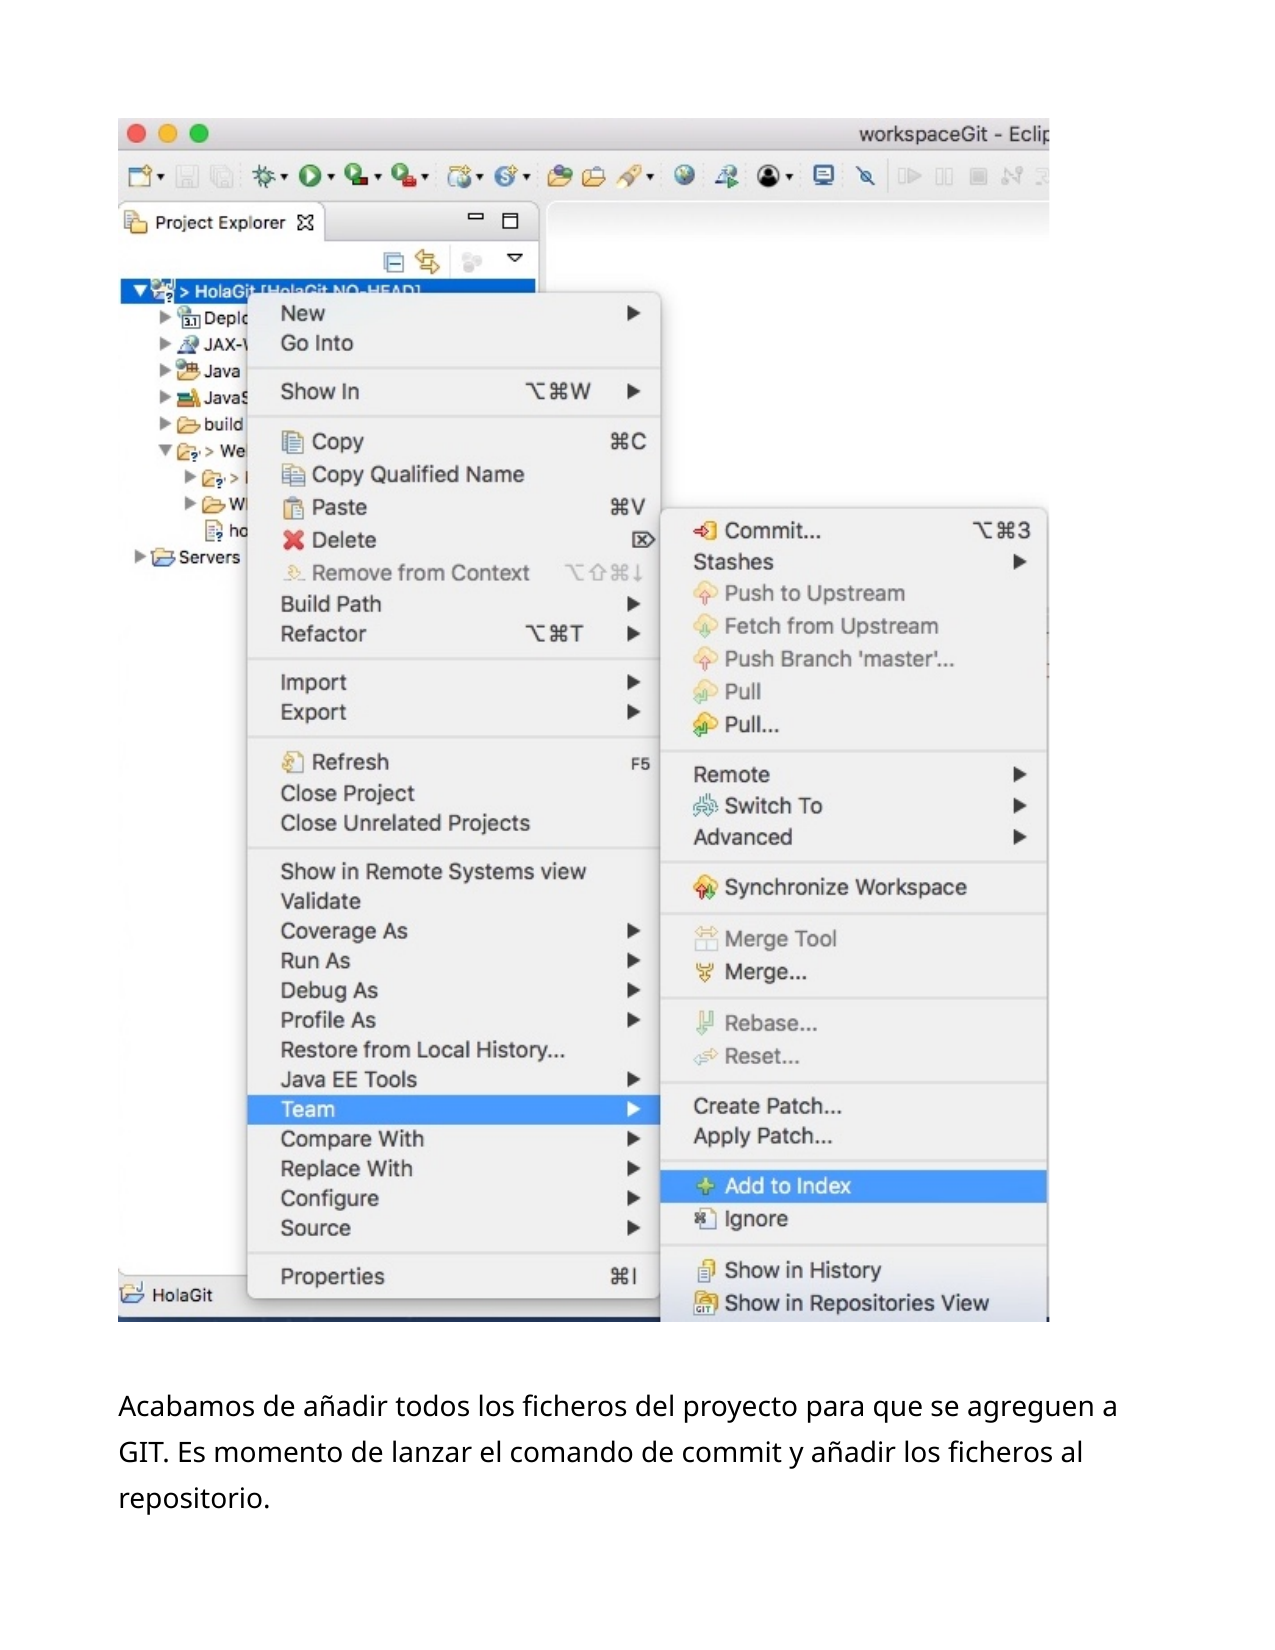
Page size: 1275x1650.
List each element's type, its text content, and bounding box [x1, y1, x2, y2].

picture [118, 118, 1050, 1322]
text Acabamos de añadir todos los ficheros del proyecto para que se agreguen a GIT. Es momento de lanzar el comando de commit y añadir los ficheros al repositorio. [118, 1386, 1157, 1517]
